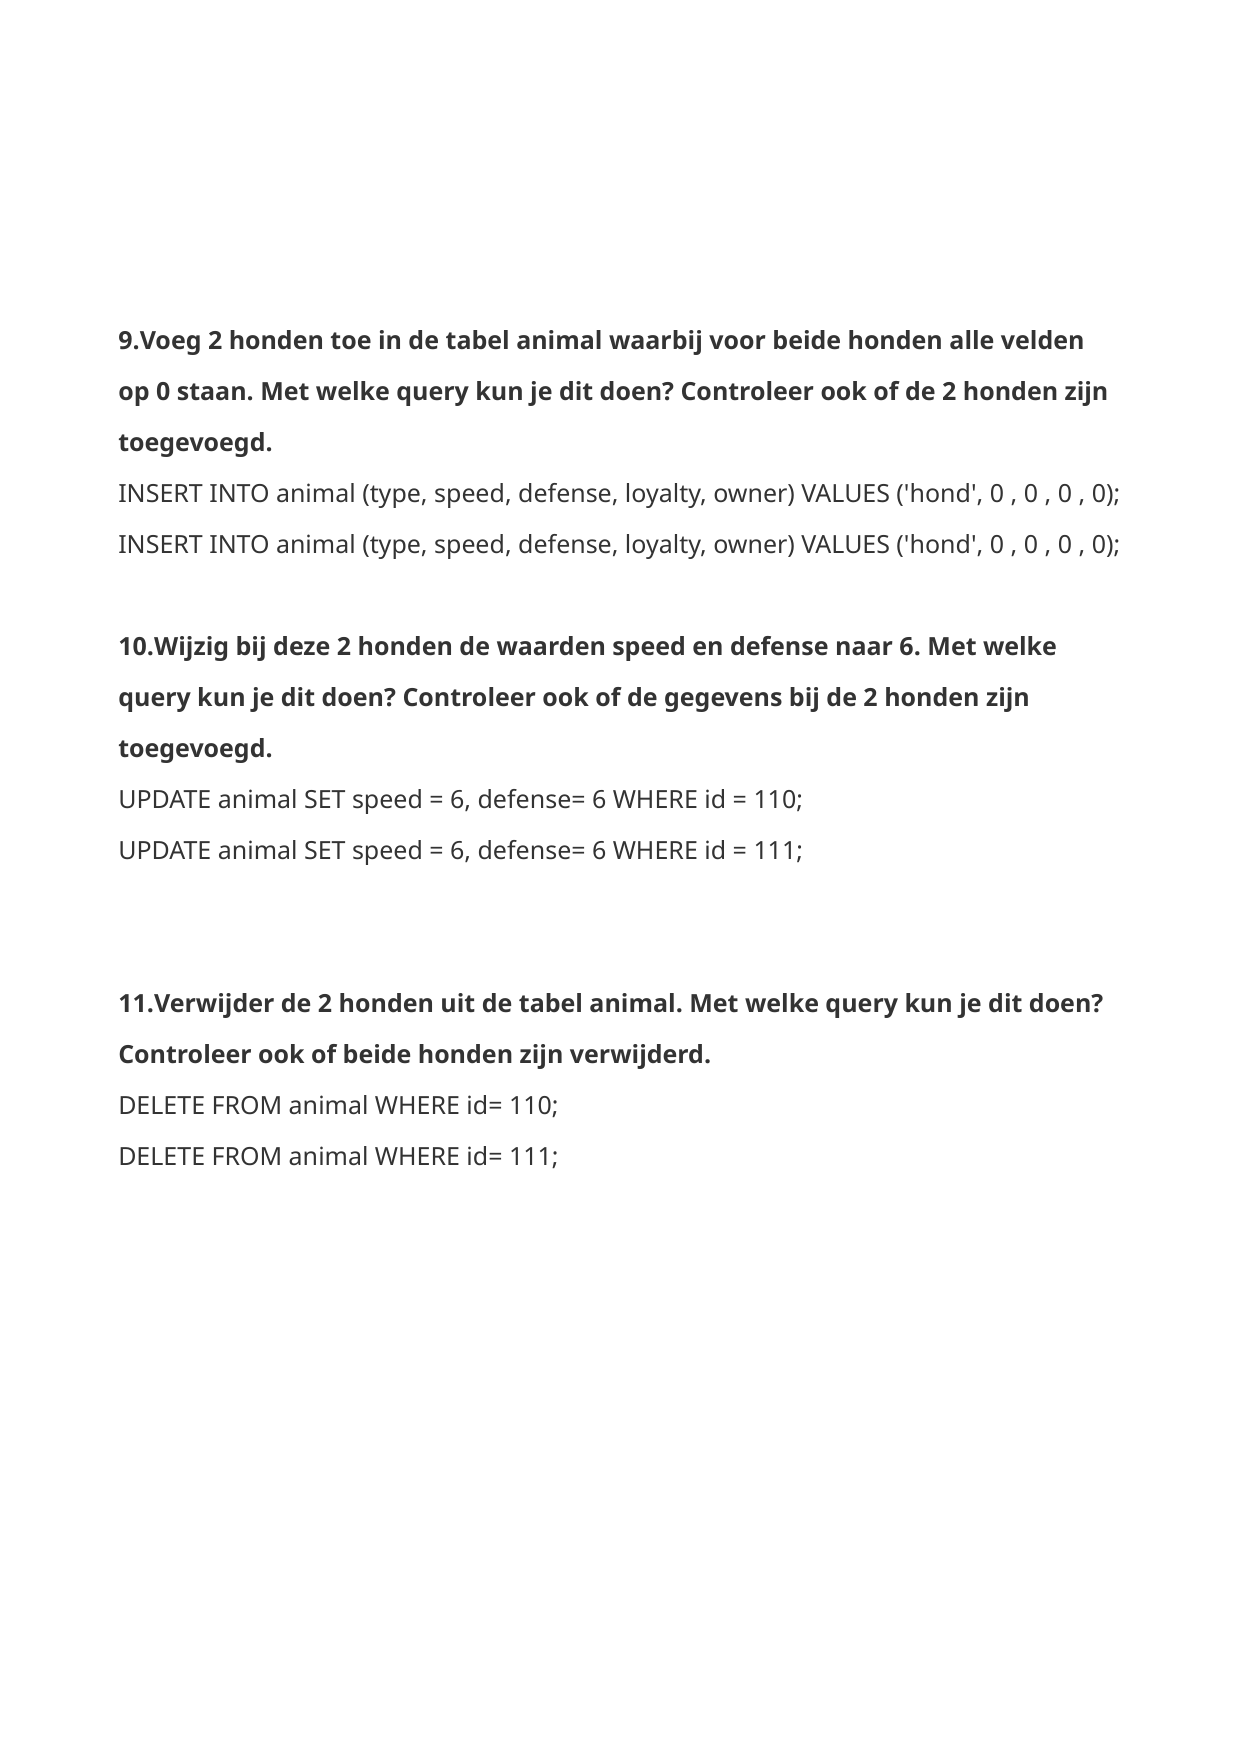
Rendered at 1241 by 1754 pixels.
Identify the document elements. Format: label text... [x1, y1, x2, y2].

list Wijzig bij deze 2 honden de waarden speed en defense naar 6. Met welke query kun je dit doen? Controleer ook of de gegevens bij de 2 honden zijn toegevoegd. UPDATE animal SET speed = 6, defense= 6 WHERE id = 110; UPDATE animal SET speed = 6, defense= 6 WHERE id = 111; [118, 628, 1122, 969]
list Verwijder de 2 honden uit de tabel animal. Met welke query kun je dit doen? Controleer ook of beide honden zijn verwijderd. DELETE FROM animal WHERE id= 110; DELETE FROM animal WHERE id= 111; [118, 986, 1122, 1224]
list Voeg 2 honden toe in de tabel animal waarbij voor beide honden alle velden op 0 staan. Met welke query kun je dit doen? Controleer ook of de 2 honden zijn toegevoegd. INSERT INTO animal (type, speed, defense, loyalty, owner) VALUES ('hond', 0 , 0 , 0 , 0); INSERT INTO animal (type, speed, defense, loyalty, owner) VALUES ('hond', 0 , 0 , 0 , 0); [118, 322, 1122, 612]
list [118, 118, 1122, 305]
